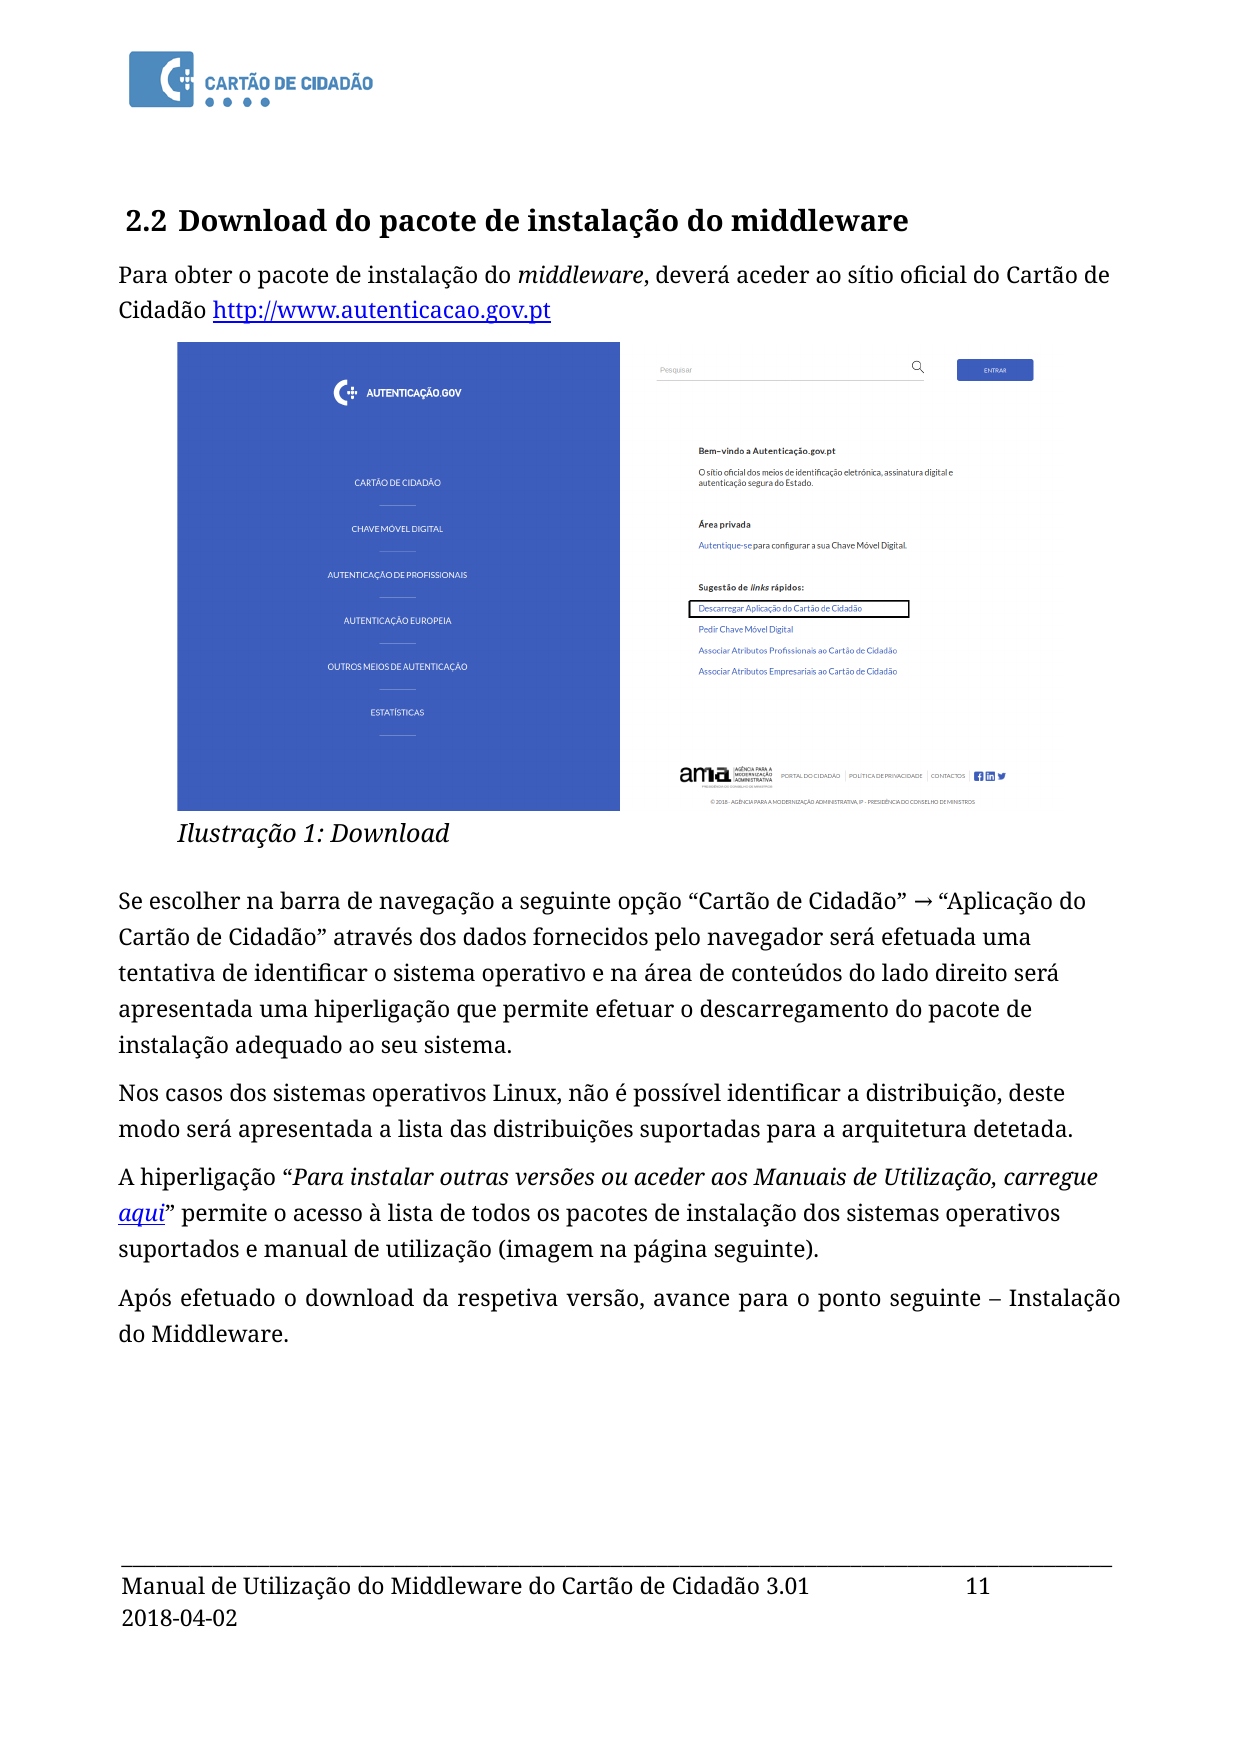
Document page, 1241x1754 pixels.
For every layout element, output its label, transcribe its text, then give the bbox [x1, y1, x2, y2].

text A hiperligação “Para instalar outras versões ou aceder aos Manuais de Utilização, carregue aqui” permite o acesso à lista de todos os pacotes de instalação dos sistemas operativos suportados e manual de utilização (imagem na página seguinte). [118, 1161, 1122, 1264]
picture [127, 45, 420, 115]
text Nos casos dos sistemas operativos Linux, não é possível identificar a distribuição, deste modo será apresentada a lista das distribuições suportadas para a arquitetura detetada. [118, 1077, 1122, 1144]
text Ilustração 1: Download [177, 811, 1063, 850]
text Se escolher na barra de navegação a seguinte opção “Cartão de Cidadão” → “Aplicação do Cartão de Cidadão” através dos dados fornecidos pelo navegador será efetuada uma tentativa de identificar o sistema operativo e na área de conteúdos do lado direito será apresentada uma hiperligação que permite efetuar o descarregamento do pacote de instalação adequado ao seu sistema. [118, 343, 1122, 1060]
text Para obter o pacote de instalação do middleware, deverá aceder ao sítio oficial do Cartão de Cidadão http://www.autenticacao.gov.pt [118, 258, 1122, 326]
subtitle Download do pacote de instalação do middleware [118, 200, 1122, 240]
picture [177, 342, 1063, 811]
text Após efetuado o download da respetiva versão, avance para o ponto seguinte – Instalação do Middleware. [118, 1282, 1122, 1349]
